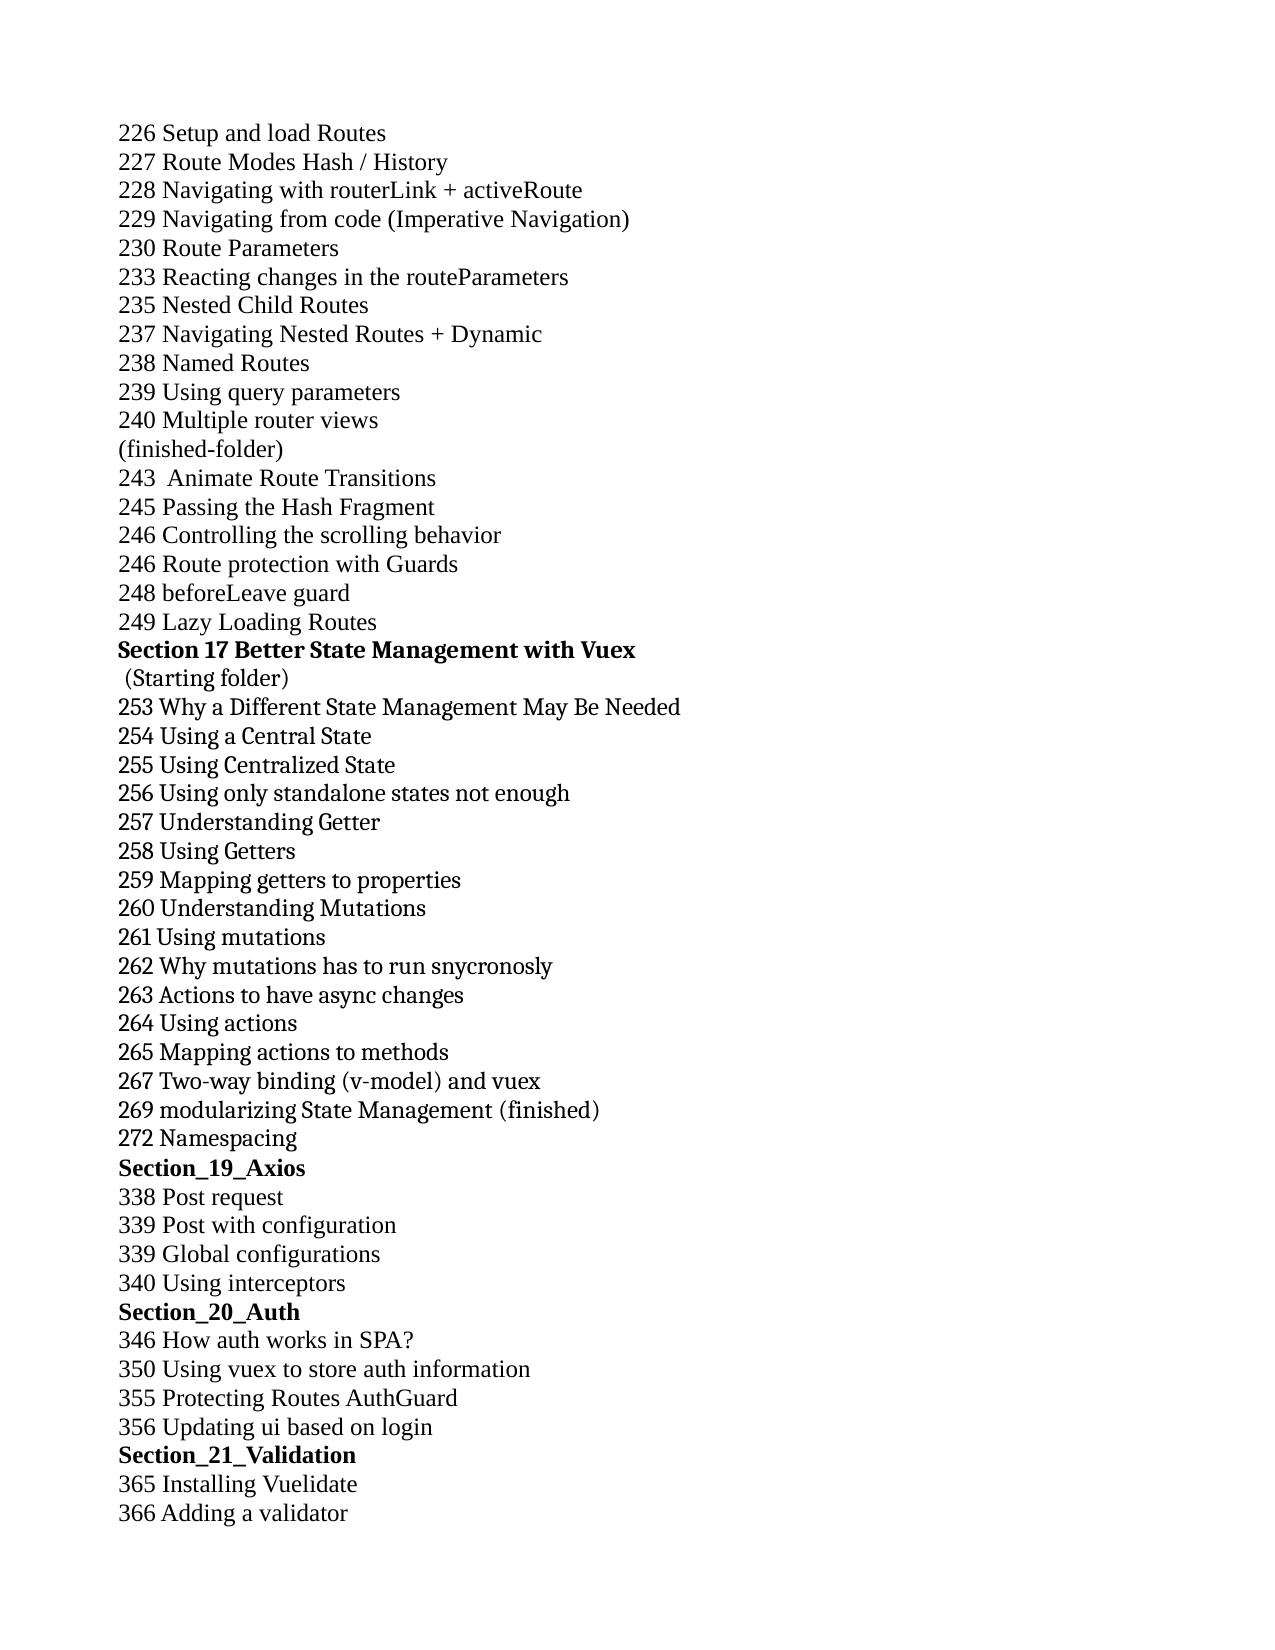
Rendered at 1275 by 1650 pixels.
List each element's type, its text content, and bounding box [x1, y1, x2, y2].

text 261 Using mutations [118, 923, 1157, 952]
text 235 Nested Child Routes [118, 291, 1157, 319]
text Section 17 Better State Management with Vuex [118, 636, 1157, 664]
text 267 Two-way binding (v-model) and vuex [118, 1067, 1157, 1096]
text 366 Adding a validator [118, 1498, 1157, 1527]
text 257 Understanding Getter [118, 808, 1157, 837]
text 269 modularizing State Management (finished) [118, 1096, 1157, 1124]
text 230 Route Parameters [118, 233, 1157, 262]
text 355 Protecting Routes AuthGuard [118, 1383, 1157, 1412]
text 239 Using query parameters [118, 377, 1157, 406]
text 255 Using Centralized State [118, 751, 1157, 779]
text 226 Setup and load Routes [118, 118, 1157, 147]
text 246 Controlling the scrolling behavior [118, 521, 1157, 549]
text Section_21_Validation [118, 1441, 1157, 1469]
text Section_19_Axios [118, 1153, 1157, 1182]
text 339 Global configurations [118, 1239, 1157, 1268]
text 339 Post with configuration [118, 1211, 1157, 1239]
text 228 Navigating with routerLink + activeRoute [118, 176, 1157, 204]
text 356 Updating ui based on login [118, 1412, 1157, 1441]
text 246 Route protection with Guards [118, 549, 1157, 578]
text 253 Why a Different State Management May Be Needed [118, 693, 1157, 722]
text 240 Multiple router views [118, 406, 1157, 434]
text 249 Lazy Loading Routes [118, 607, 1157, 636]
text 264 Using actions [118, 1009, 1157, 1038]
text 245 Passing the Hash Fragment [118, 492, 1157, 521]
text 243 Animate Route Transitions [118, 463, 1157, 492]
text 350 Using vuex to store auth information [118, 1354, 1157, 1383]
text 227 Route Modes Hash / History [118, 147, 1157, 176]
text 272 Namespacing [118, 1124, 1157, 1153]
text 263 Actions to have async changes [118, 981, 1157, 1009]
text 365 Installing Vuelidate [118, 1469, 1157, 1498]
text 265 Mapping actions to methods [118, 1038, 1157, 1067]
text 229 Navigating from code (Imperative Navigation) [118, 204, 1157, 233]
text 260 Understanding Mutations [118, 894, 1157, 923]
text 238 Named Routes [118, 348, 1157, 377]
text 259 Mapping getters to properties [118, 866, 1157, 894]
text 258 Using Getters [118, 837, 1157, 866]
text (Starting folder) [118, 664, 1157, 693]
text 262 Why mutations has to run snycronosly [118, 952, 1157, 981]
text 338 Post request [118, 1182, 1157, 1211]
text 248 beforeLeave guard [118, 578, 1157, 607]
text (finished-folder) [118, 434, 1157, 463]
text 233 Reacting changes in the routeParameters [118, 262, 1157, 291]
text 346 How auth works in SPA? [118, 1326, 1157, 1354]
text 237 Navigating Nested Routes + Dynamic [118, 319, 1157, 348]
text 254 Using a Central State [118, 722, 1157, 751]
text 340 Using interceptors [118, 1268, 1157, 1297]
text Section_20_Auth [118, 1297, 1157, 1326]
text 256 Using only standalone states not enough [118, 779, 1157, 808]
